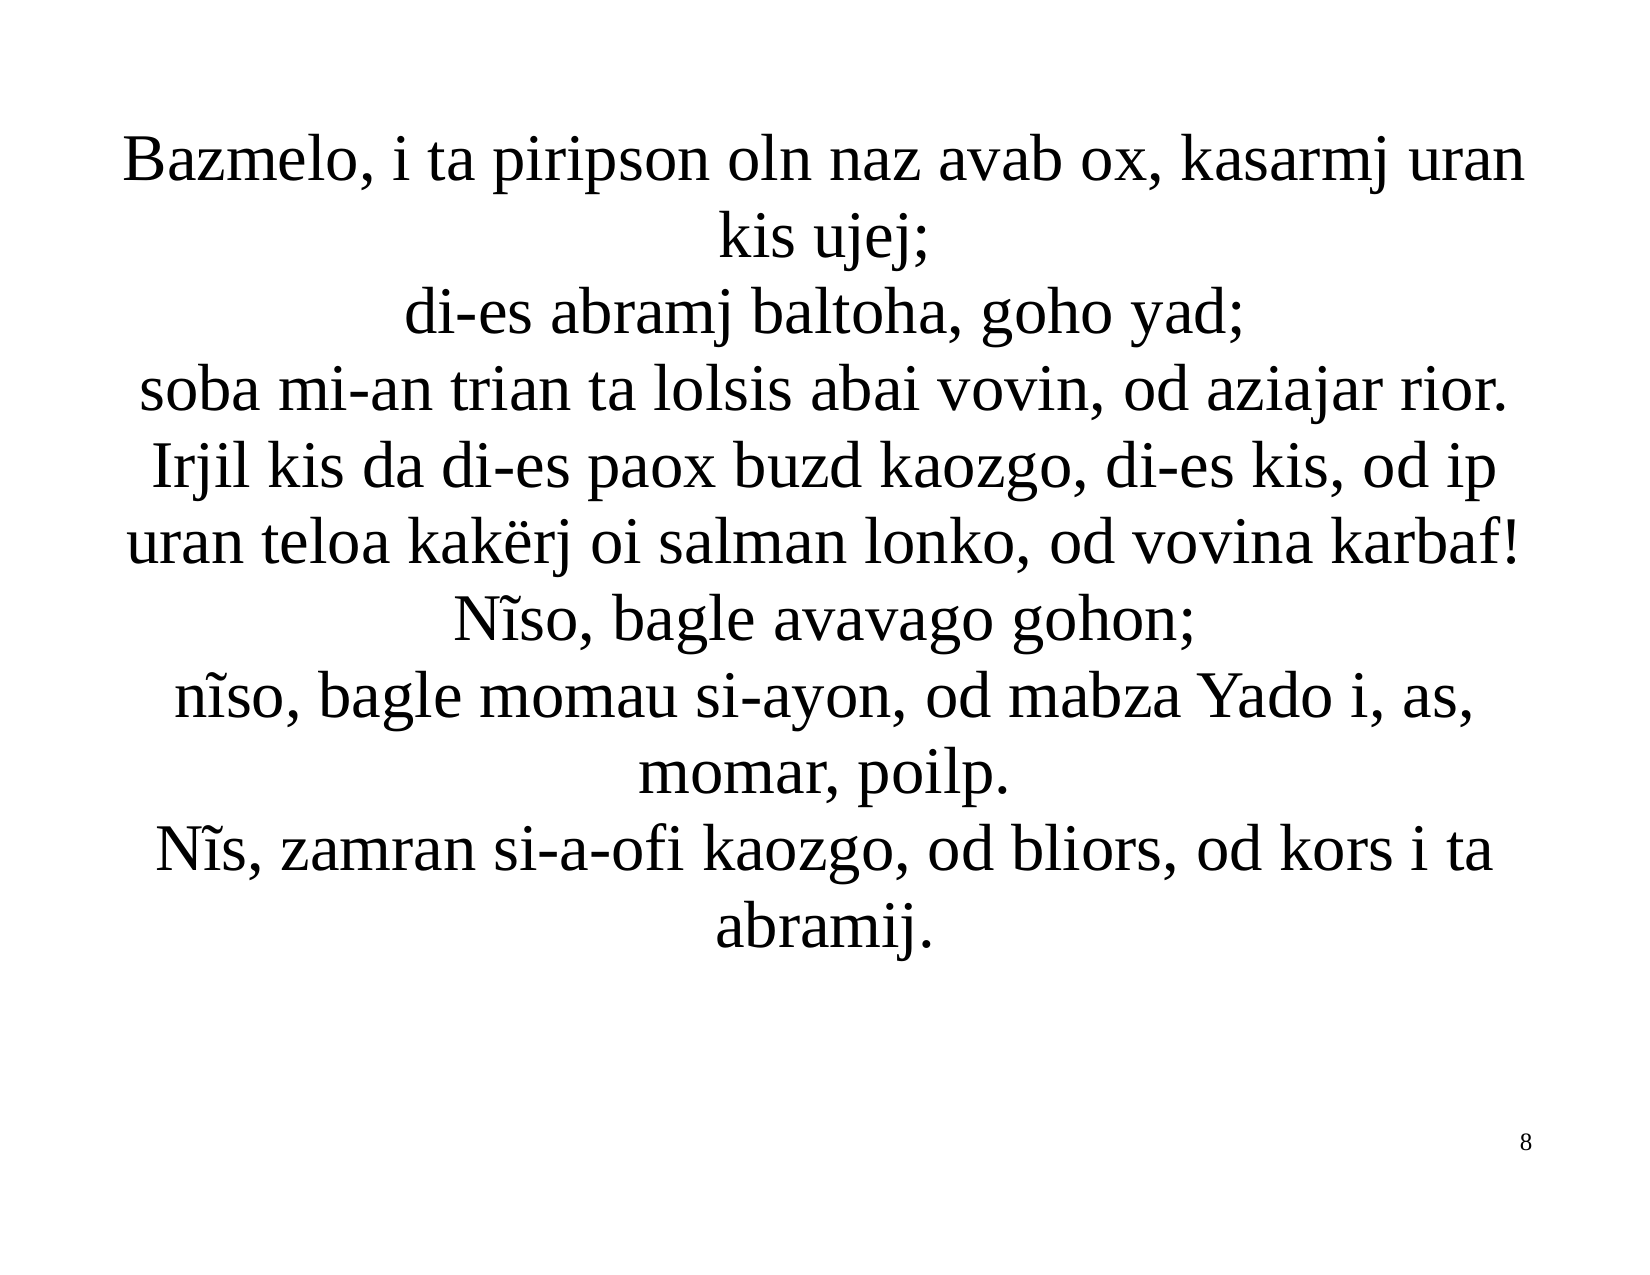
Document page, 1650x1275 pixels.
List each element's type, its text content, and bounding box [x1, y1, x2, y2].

text soba mi-an trian ta lolsis abai vovin, od aziajar rior. [118, 348, 1532, 425]
text Bazmelo, i ta piripson oln naz avab ox, kasarmj uran kis ujej; [118, 118, 1532, 271]
text Irjil kis da di-es paox buzd kaozgo, di-es kis, od ip uran teloa kakërj oi salman lonko, od vovina karbaf! [118, 425, 1532, 578]
text Nĩs, zamran si-a-ofi kaozgo, od bliors, od kors i ta abramij. [118, 808, 1532, 961]
text di-es abramj baltoha, goho yad; [118, 271, 1532, 348]
text nĩso, bagle momau si-ayon, od mabza Yado i, as, momar, poilp. [118, 655, 1532, 808]
text Nĩso, bagle avavago gohon; [118, 578, 1532, 655]
